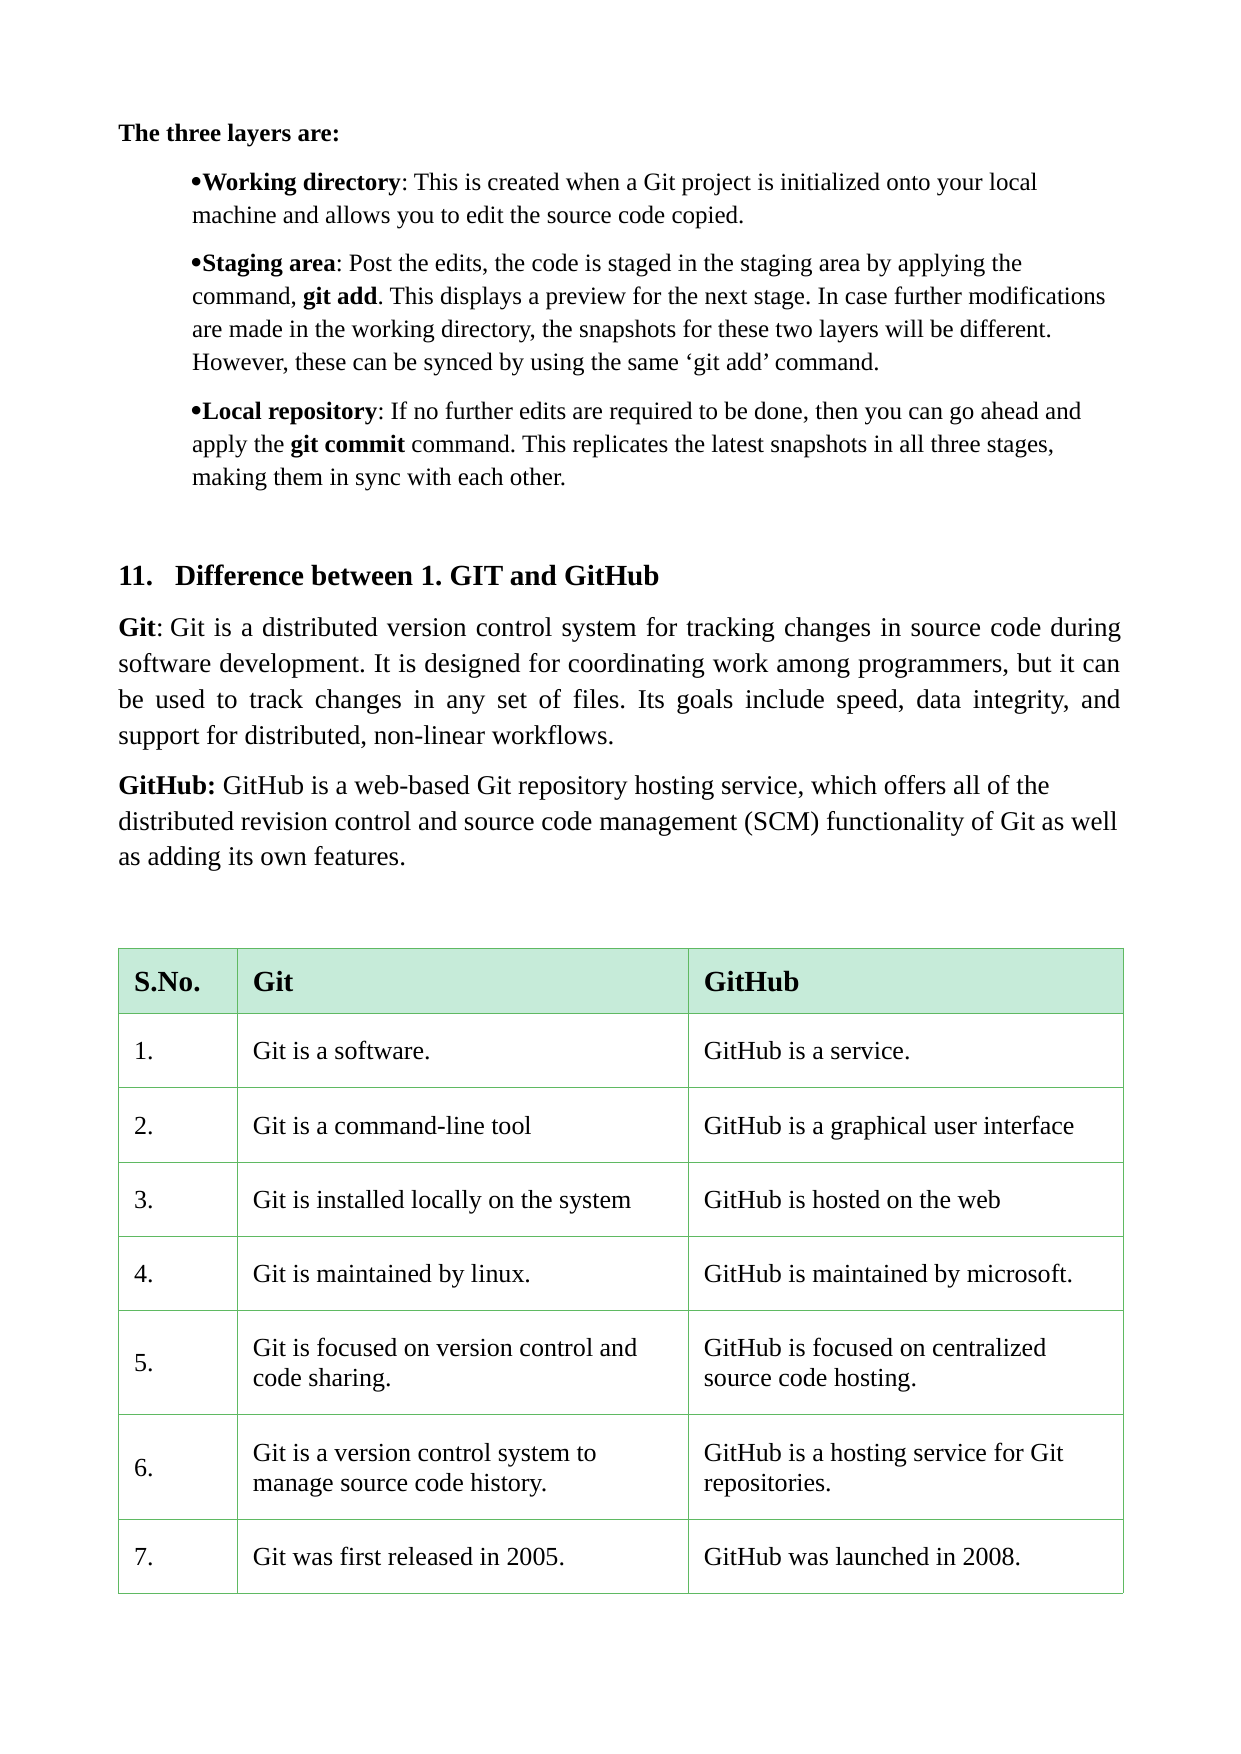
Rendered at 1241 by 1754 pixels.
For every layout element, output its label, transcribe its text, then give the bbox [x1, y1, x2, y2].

list Working directory: This is created when a Git project is initialized onto your local machine and allows you to edit the source code copied. [192, 167, 1122, 228]
table_cell Git is a command-line tool [238, 1088, 688, 1162]
text 11. Difference between 1. GIT and GitHub [118, 558, 1122, 592]
table_cell 3. [119, 1163, 237, 1236]
list Staging area: Post the edits, the code is staged in the staging area by applying the command, git add. This displays a preview for the next stage. In case further modifications are made in the working directory, the snapshots for these two layers will be different. However, these can be synced by using the same ‘git add’ command. [192, 248, 1122, 376]
table_cell GitHub is a graphical user interface [689, 1088, 1123, 1162]
table_cell 7. [119, 1520, 237, 1593]
table_header GitHub [689, 949, 1123, 1013]
table_cell 2. [119, 1088, 237, 1162]
table_cell Git is maintained by linux. [238, 1237, 688, 1310]
table_cell GitHub is maintained by microsoft. [689, 1237, 1123, 1310]
table_cell 5. [119, 1311, 237, 1414]
list Local repository: If no further edits are required to be done, then you can go ahead and apply the git commit command. This replicates the latest snapshots in all three stages, making them in sync with each other. [192, 396, 1122, 491]
table_cell Git is installed locally on the system [238, 1163, 688, 1236]
table_cell Git is a version control system to manage source code history. [238, 1415, 688, 1519]
table_cell GitHub is a service. [689, 1014, 1123, 1087]
table_cell 4. [119, 1237, 237, 1310]
table_cell Git is focused on version control and code sharing. [238, 1311, 688, 1414]
table_cell 1. [119, 1014, 237, 1087]
text Git: Git is a distributed version control system for tracking changes in source code during software development. It is designed for coordinating work among programmers, but it can be used to track changes in any set of files. Its goals include speed, data integrity, and support for distributed, non-linear workflows. [118, 612, 1122, 750]
table_cell Git was first released in 2005. [238, 1520, 688, 1593]
table_cell GitHub was launched in 2008. [689, 1520, 1123, 1593]
table_cell GitHub is a hosting service for Git repositories. [689, 1415, 1123, 1519]
table_cell GitHub is focused on centralized source code hosting. [689, 1311, 1123, 1414]
table_cell GitHub is hosted on the web [689, 1163, 1123, 1236]
table_cell Git is a software. [238, 1014, 688, 1087]
table_cell 6. [119, 1415, 237, 1519]
table_header Git [238, 949, 688, 1013]
text The three layers are: [118, 118, 1122, 147]
text GitHub: GitHub is a web-based Git repository hosting service, which offers all of the distributed revision control and source code management (SCM) functionality of Git as well as adding its own features. [118, 769, 1122, 872]
table_header S.No. [119, 949, 237, 1013]
